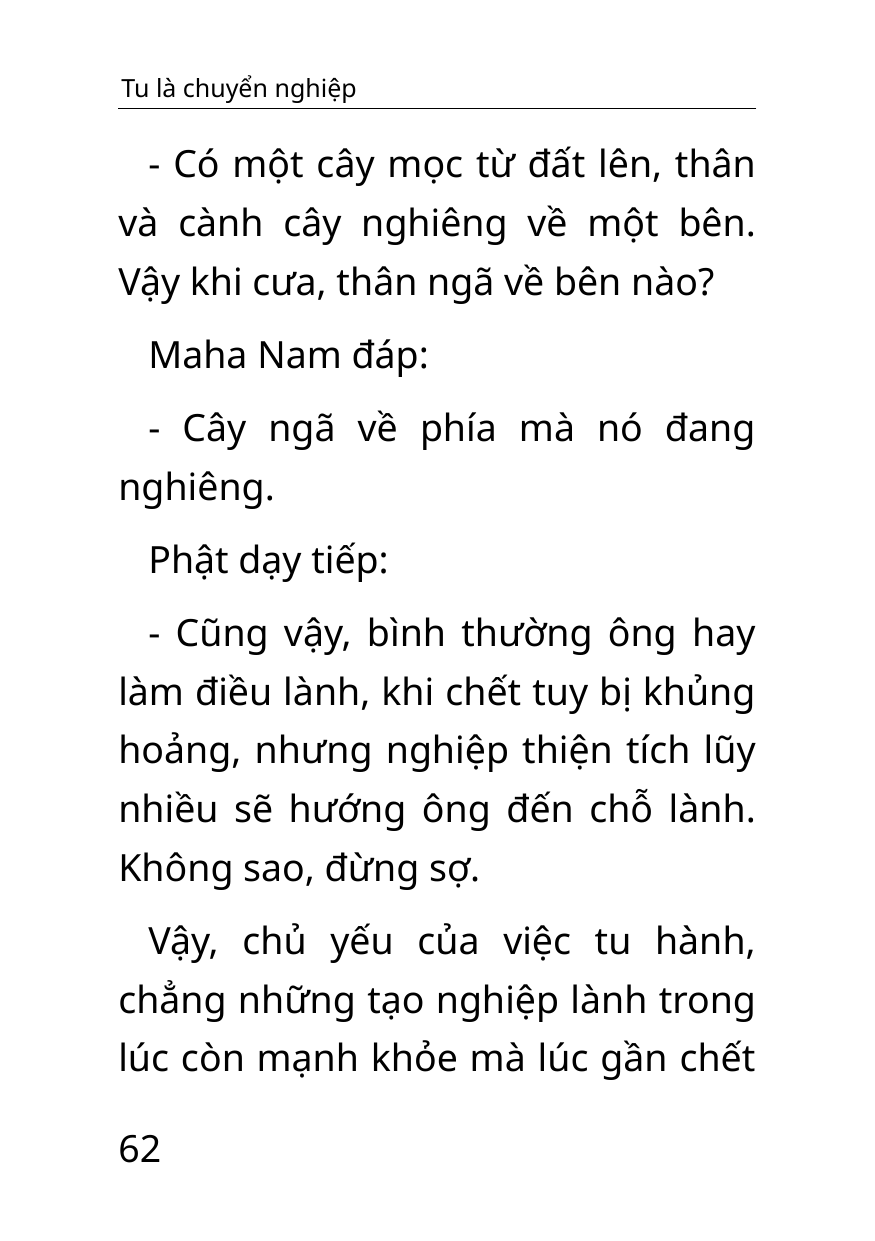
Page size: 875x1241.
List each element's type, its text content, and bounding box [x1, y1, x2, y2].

text Maha Nam đáp: [118, 328, 756, 379]
text - Có một cây mọc từ đất lên, thân và cành cây nghiêng về một bên. Vậy khi cưa, thân ngã về bên nào? [118, 138, 756, 306]
text Phật dạy tiếp: [118, 533, 756, 584]
text - Cây ngã về phía mà nó đang nghiêng. [118, 401, 756, 511]
text - Cũng vậy, bình thường ông hay làm điều lành, khi chết tuy bị khủng hoảng, nhưng nghiệp thiện tích lũy nhiều sẽ hướng ông đến chỗ lành. Không sao, đừng sợ. [118, 607, 756, 892]
text Vậy, chủ yếu của việc tu hành, chẳng những tạo nghiệp lành trong lúc còn mạnh khỏe mà lúc gần chết [118, 914, 756, 1083]
